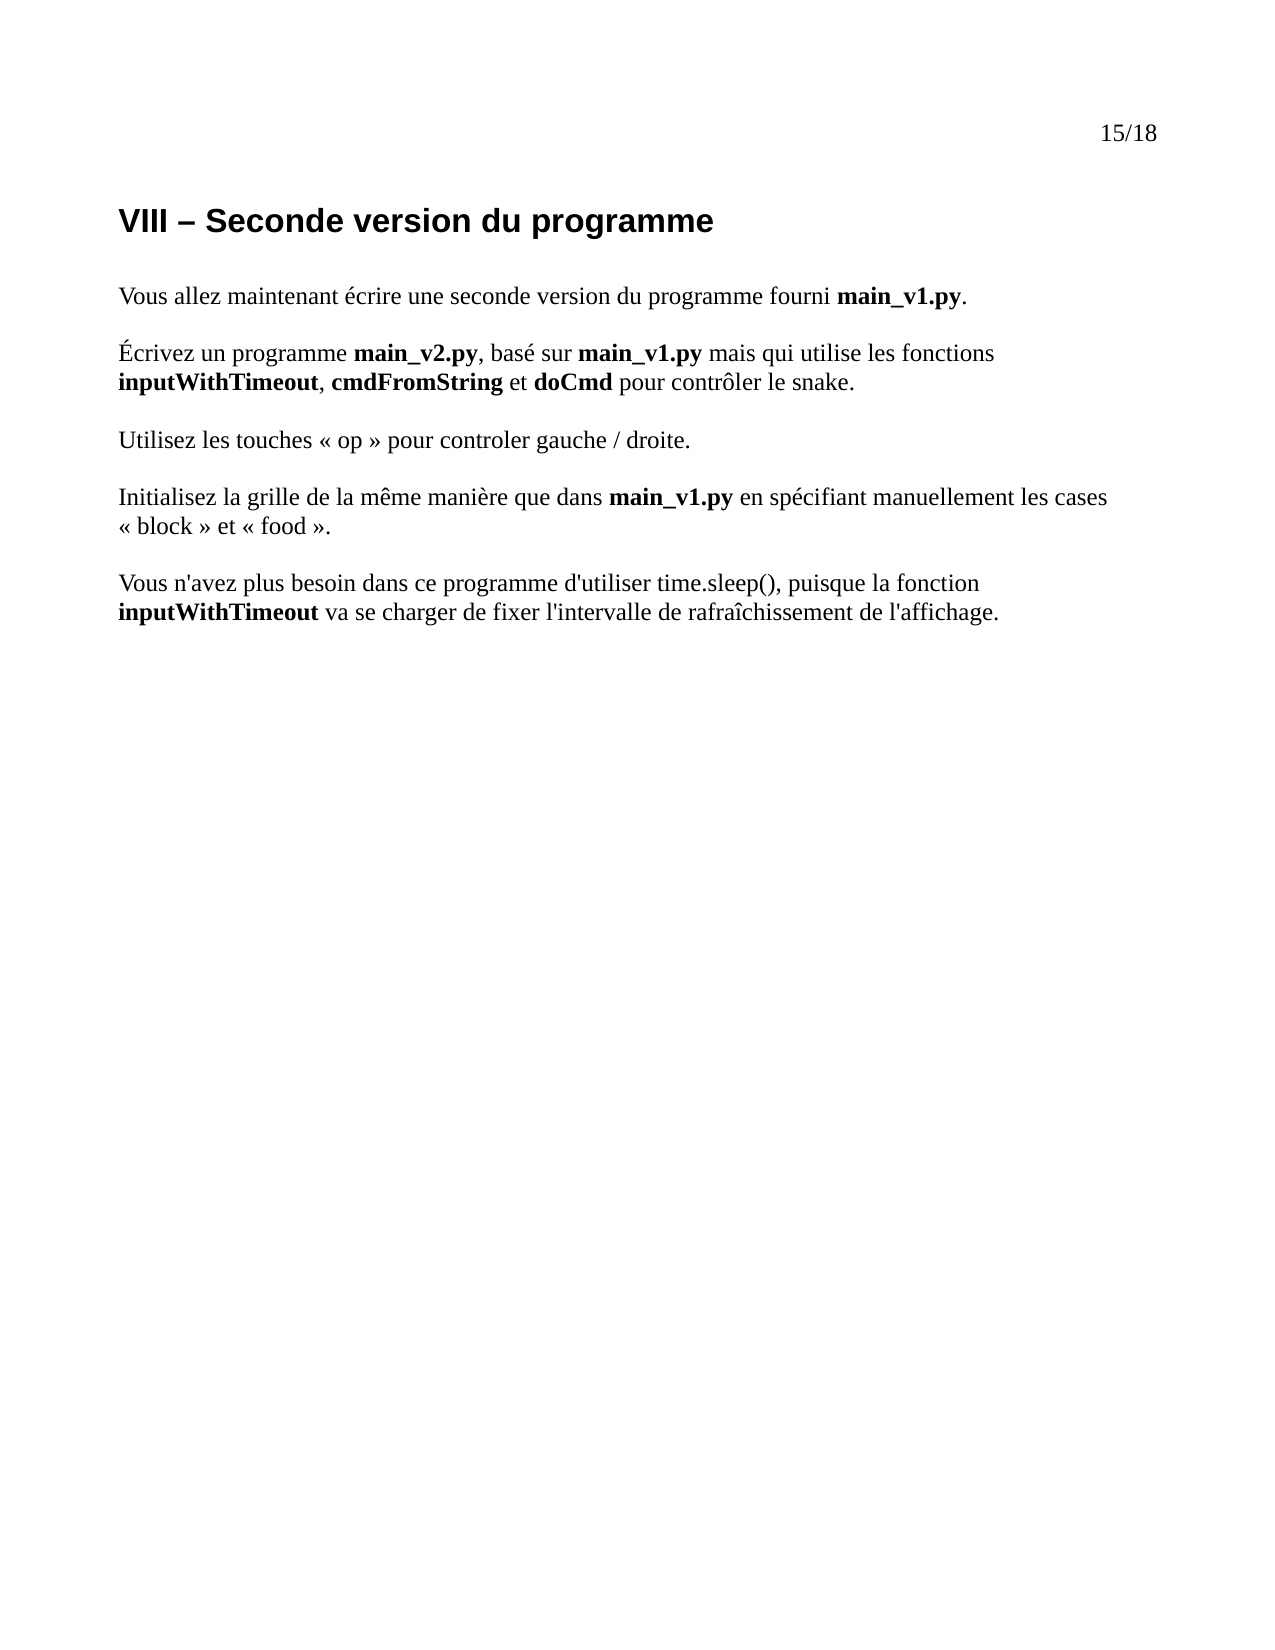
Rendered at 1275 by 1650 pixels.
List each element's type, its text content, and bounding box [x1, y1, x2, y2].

text Utilisez les touches « op » pour controler gauche / droite. [118, 425, 1157, 453]
text Vous allez maintenant écrire une seconde version du programme fourni main_v1.py. [118, 281, 1157, 310]
text Vous n'avez plus besoin dans ce programme d'utiliser time.sleep(), puisque la fonction inputWithTimeout va se charger de fixer l'intervalle de rafraîchissement de l'affichage. [118, 568, 1157, 626]
subtitle VIII – Seconde version du programme [118, 201, 1157, 240]
text Initialisez la grille de la même manière que dans main_v1.py en spécifiant manuellement les cases « block » et « food ». [118, 482, 1157, 540]
text Écrivez un programme main_v2.py, basé sur main_v1.py mais qui utilise les fonctions inputWithTimeout, cmdFromString et doCmd pour contrôler le snake. [118, 338, 1157, 396]
